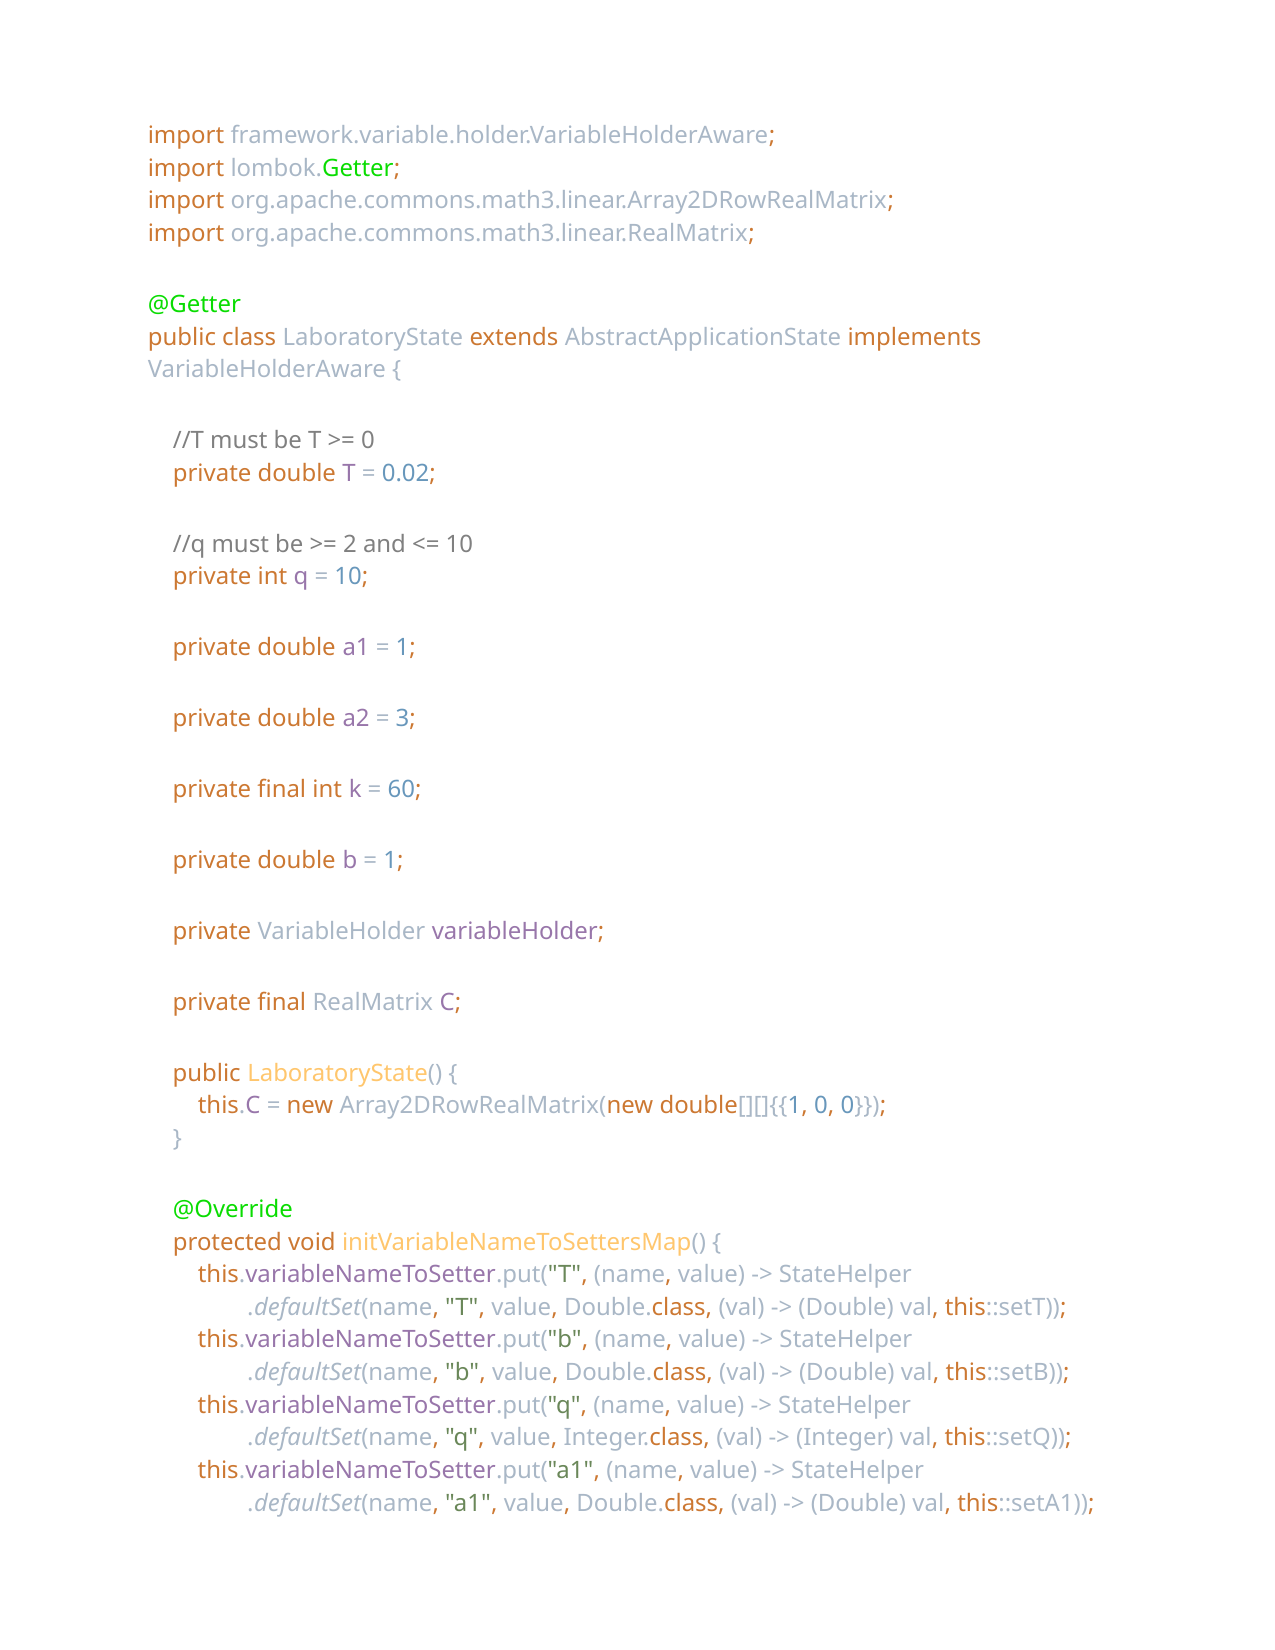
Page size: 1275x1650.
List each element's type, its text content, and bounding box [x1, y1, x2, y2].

text import framework.variable.holder.VariableHolderAware; import lombok.Getter; import org.apache.commons.math3.linear.Array2DRowRealMatrix; import org.apache.commons.math3.linear.RealMatrix; @Getter public class LaboratoryState extends AbstractApplicationState implements VariableHolderAware { //T must be T >= 0 private double T = 0.02; //q must be >= 2 and <= 10 private int q = 10; private double a1 = 1; private double a2 = 3; private final int k = 60; private double b = 1; private VariableHolder variableHolder; private final RealMatrix C; public LaboratoryState() { this.C = new Array2DRowRealMatrix(new double[][]{{1, 0, 0}}); } @Override protected void initVariableNameToSettersMap() { this.variableNameToSetter.put("T", (name, value) -> StateHelper .defaultSet(name, "T", value, Double.class, (val) -> (Double) val, this::setT)); this.variableNameToSetter.put("b", (name, value) -> StateHelper .defaultSet(name, "b", value, Double.class, (val) -> (Double) val, this::setB)); this.variableNameToSetter.put("q", (name, value) -> StateHelper .defaultSet(name, "q", value, Integer.class, (val) -> (Integer) val, this::setQ)); this.variableNameToSetter.put("a1", (name, value) -> StateHelper .defaultSet(name, "a1", value, Double.class, (val) -> (Double) val, this::setA1)); [148, 118, 1157, 1518]
